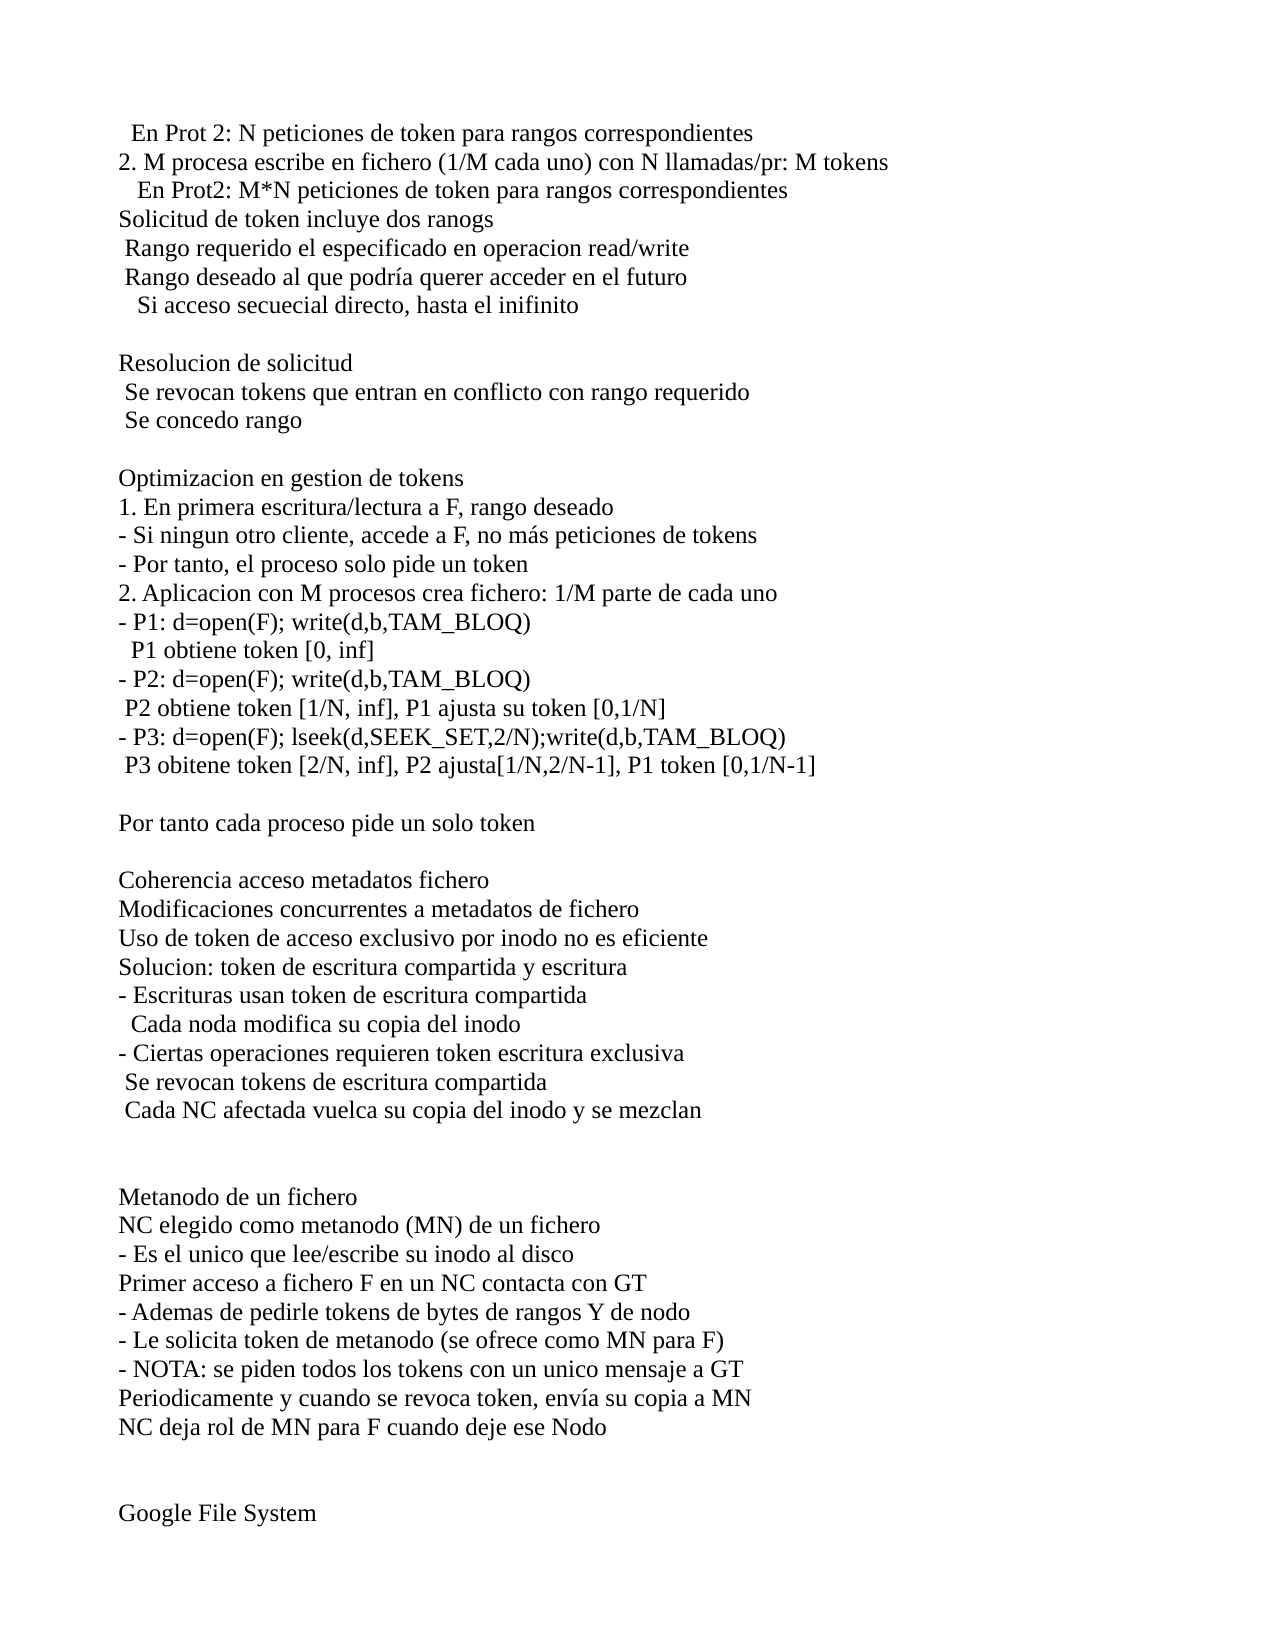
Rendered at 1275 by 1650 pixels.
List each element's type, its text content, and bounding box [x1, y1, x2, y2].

text Resolucion de solicitud [118, 348, 1157, 377]
text Cada NC afectada vuelca su copia del inodo y se mezclan [118, 1096, 1157, 1124]
text - Ciertas operaciones requieren token escritura exclusiva [118, 1038, 1157, 1067]
text Por tanto cada proceso pide un solo token [118, 808, 1157, 837]
text - P2: d=open(F); write(d,b,TAM_BLOQ) [118, 664, 1157, 693]
text P2 obtiene token [1/N, inf], P1 ajusta su token [0,1/N] [118, 693, 1157, 722]
text - Por tanto, el proceso solo pide un token [118, 549, 1157, 578]
text - NOTA: se piden todos los tokens con un unico mensaje a GT [118, 1354, 1157, 1383]
text Rango requerido el especificado en operacion read/write [118, 233, 1157, 262]
text P3 obitene token [2/N, inf], P2 ajusta[1/N,2/N-1], P1 token [0,1/N-1] [118, 751, 1157, 779]
text Google File System [118, 1498, 1157, 1527]
text - Escrituras usan token de escritura compartida [118, 981, 1157, 1009]
text - P1: d=open(F); write(d,b,TAM_BLOQ) [118, 607, 1157, 636]
text En Prot2: M*N peticiones de token para rangos correspondientes [118, 176, 1157, 204]
text Solicitud de token incluye dos ranogs [118, 204, 1157, 233]
text 2. M procesa escribe en fichero (1/M cada uno) con N llamadas/pr: M tokens [118, 147, 1157, 176]
text - Es el unico que lee/escribe su inodo al disco [118, 1239, 1157, 1268]
text En Prot 2: N peticiones de token para rangos correspondientes [118, 118, 1157, 147]
text Solucion: token de escritura compartida y escritura [118, 952, 1157, 981]
text Periodicamente y cuando se revoca token, envía su copia a MN [118, 1383, 1157, 1412]
text Metanodo de un fichero [118, 1182, 1157, 1211]
text Modificaciones concurrentes a metadatos de fichero [118, 894, 1157, 923]
text Uso de token de acceso exclusivo por inodo no es eficiente [118, 923, 1157, 952]
text - Ademas de pedirle tokens de bytes de rangos Y de nodo [118, 1297, 1157, 1326]
text Si acceso secuecial directo, hasta el inifinito [118, 291, 1157, 319]
text Coherencia acceso metadatos fichero [118, 866, 1157, 894]
text - Si ningun otro cliente, accede a F, no más peticiones de tokens [118, 521, 1157, 549]
text Rango deseado al que podría querer acceder en el futuro [118, 262, 1157, 291]
text Se revocan tokens que entran en conflicto con rango requerido [118, 377, 1157, 406]
text Se revocan tokens de escritura compartida [118, 1067, 1157, 1096]
text 2. Aplicacion con M procesos crea fichero: 1/M parte de cada uno [118, 578, 1157, 607]
text Cada noda modifica su copia del inodo [118, 1009, 1157, 1038]
text 1. En primera escritura/lectura a F, rango deseado [118, 492, 1157, 521]
text NC elegido como metanodo (MN) de un fichero [118, 1211, 1157, 1239]
text - Le solicita token de metanodo (se ofrece como MN para F) [118, 1326, 1157, 1354]
text - P3: d=open(F); lseek(d,SEEK_SET,2/N);write(d,b,TAM_BLOQ) [118, 722, 1157, 751]
text P1 obtiene token [0, inf] [118, 636, 1157, 664]
text Se concedo rango [118, 406, 1157, 434]
text Primer acceso a fichero F en un NC contacta con GT [118, 1268, 1157, 1297]
text NC deja rol de MN para F cuando deje ese Nodo [118, 1412, 1157, 1441]
text Optimizacion en gestion de tokens [118, 463, 1157, 492]
